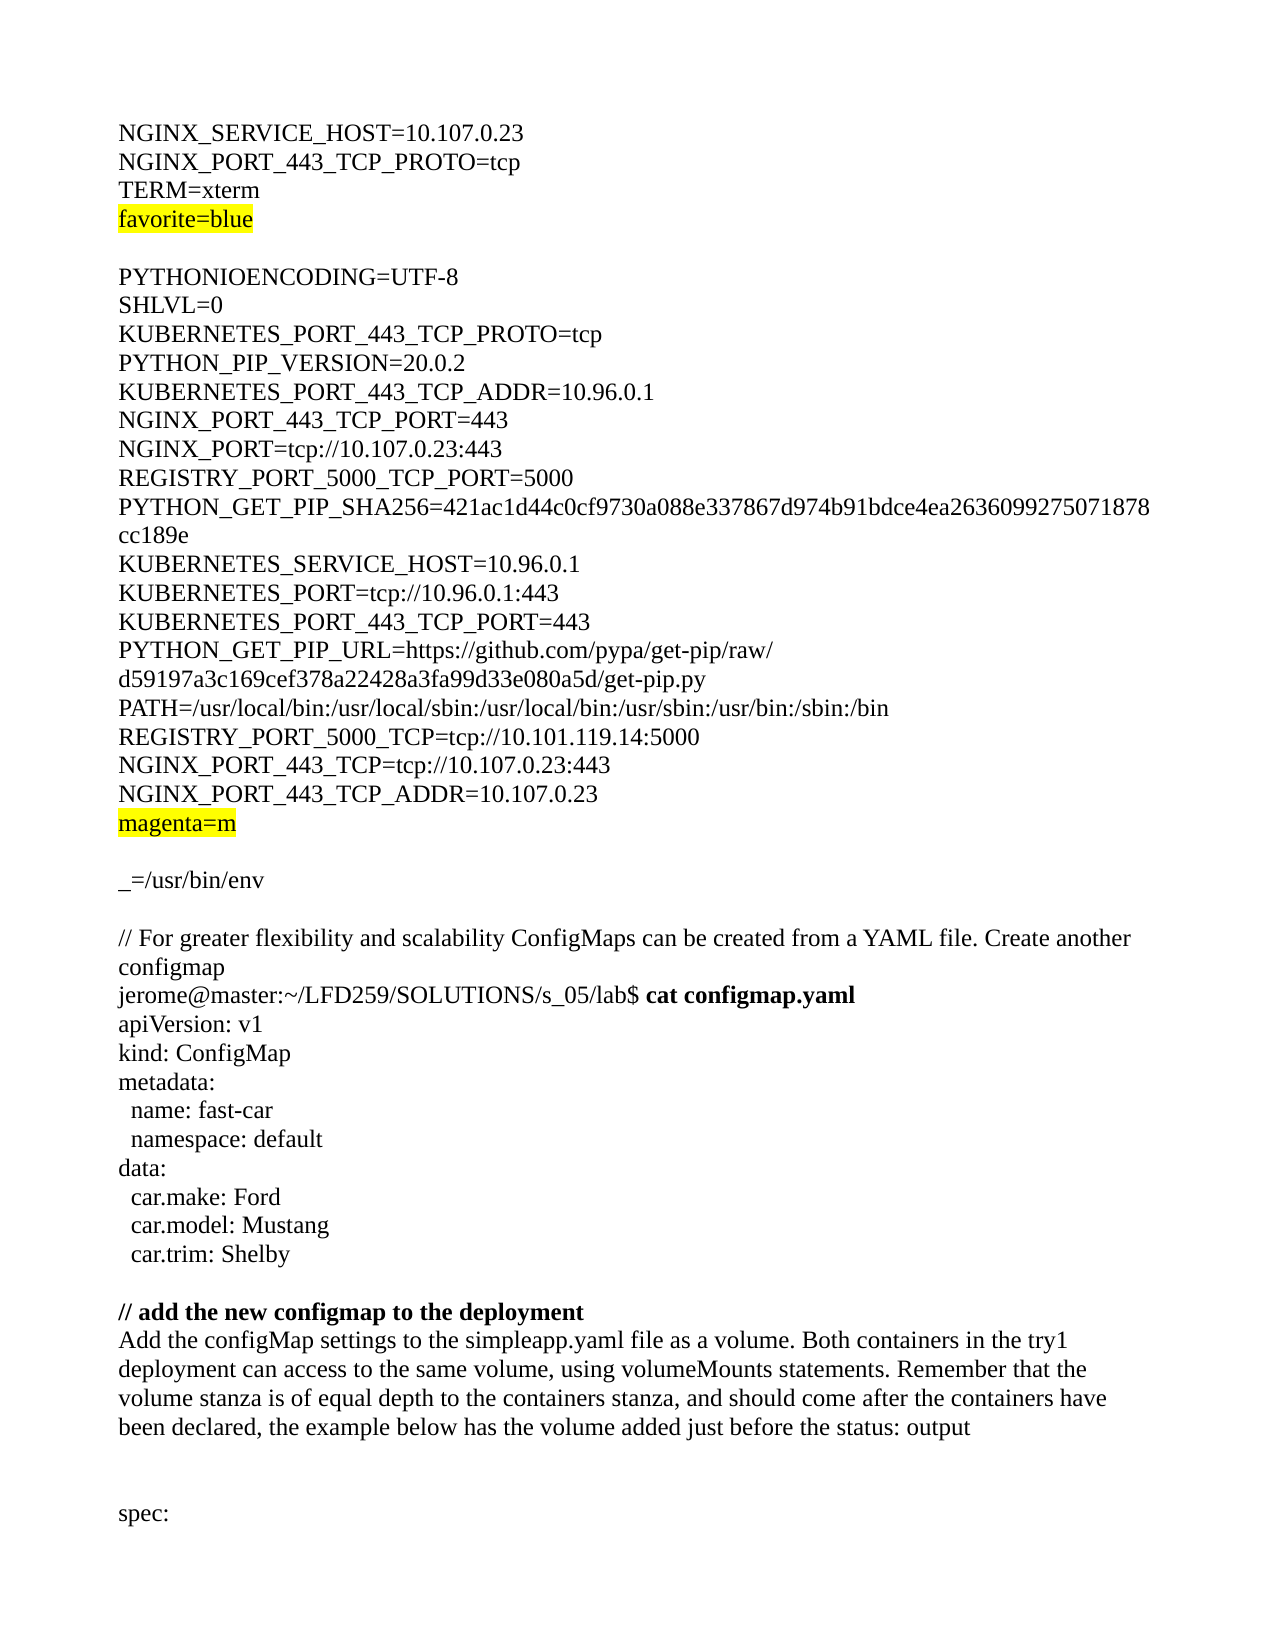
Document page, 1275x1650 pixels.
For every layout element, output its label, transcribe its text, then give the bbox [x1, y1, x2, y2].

text REGISTRY_PORT_5000_TCP_PORT=5000 [118, 463, 1157, 492]
text kind: ConfigMap [118, 1038, 1157, 1067]
text car.trim: Shelby [118, 1239, 1157, 1268]
text // add the new configmap to the deployment [118, 1297, 1157, 1326]
text PYTHON_GET_PIP_URL=https://github.com/pypa/get-pip/raw/d59197a3c169cef378a22428a3fa99d33e080a5d/get-pip.py [118, 636, 1157, 693]
text data: [118, 1153, 1157, 1182]
text car.make: Ford [118, 1182, 1157, 1211]
text NGINX_PORT_443_TCP_PROTO=tcp [118, 147, 1157, 176]
text // For greater flexibility and scalability ConfigMaps can be created from a YAML file. Create another configmap [118, 923, 1157, 981]
text PYTHON_GET_PIP_SHA256=421ac1d44c0cf9730a088e337867d974b91bdce4ea2636099275071878cc189e [118, 492, 1157, 549]
text namespace: default [118, 1124, 1157, 1153]
text REGISTRY_PORT_5000_TCP=tcp://10.101.119.14:5000 [118, 722, 1157, 751]
text KUBERNETES_PORT_443_TCP_ADDR=10.96.0.1 [118, 377, 1157, 406]
text KUBERNETES_SERVICE_HOST=10.96.0.1 [118, 549, 1157, 578]
text jerome@master:~/LFD259/SOLUTIONS/s_05/lab$ cat configmap.yaml [118, 981, 1157, 1009]
text NGINX_PORT_443_TCP_PORT=443 [118, 406, 1157, 434]
text KUBERNETES_PORT_443_TCP_PORT=443 [118, 607, 1157, 636]
text NGINX_PORT=tcp://10.107.0.23:443 [118, 434, 1157, 463]
text NGINX_PORT_443_TCP_ADDR=10.107.0.23 [118, 779, 1157, 808]
text name: fast-car [118, 1096, 1157, 1124]
text favorite=blue [118, 204, 1157, 233]
text metadata: [118, 1067, 1157, 1096]
text SHLVL=0 [118, 291, 1157, 319]
text Add the configMap settings to the simpleapp.yaml file as a volume. Both containers in the try1 deployment can access to the same volume, using volumeMounts statements. Remember that the volume stanza is of equal depth to the containers stanza, and should come after the containers have been declared, the example below has the volume added just before the status: output [118, 1326, 1157, 1441]
text NGINX_SERVICE_HOST=10.107.0.23 [118, 118, 1157, 147]
text _=/usr/bin/env [118, 866, 1157, 894]
text NGINX_PORT_443_TCP=tcp://10.107.0.23:443 [118, 751, 1157, 779]
text PYTHON_PIP_VERSION=20.0.2 [118, 348, 1157, 377]
text apiVersion: v1 [118, 1009, 1157, 1038]
text TERM=xterm [118, 176, 1157, 204]
text car.model: Mustang [118, 1211, 1157, 1239]
text PYTHONIOENCODING=UTF-8 [118, 262, 1157, 291]
text KUBERNETES_PORT_443_TCP_PROTO=tcp [118, 319, 1157, 348]
text KUBERNETES_PORT=tcp://10.96.0.1:443 [118, 578, 1157, 607]
text PATH=/usr/local/bin:/usr/local/sbin:/usr/local/bin:/usr/sbin:/usr/bin:/sbin:/bin [118, 693, 1157, 722]
text spec: [118, 1498, 1157, 1527]
text magenta=m [118, 808, 1157, 837]
